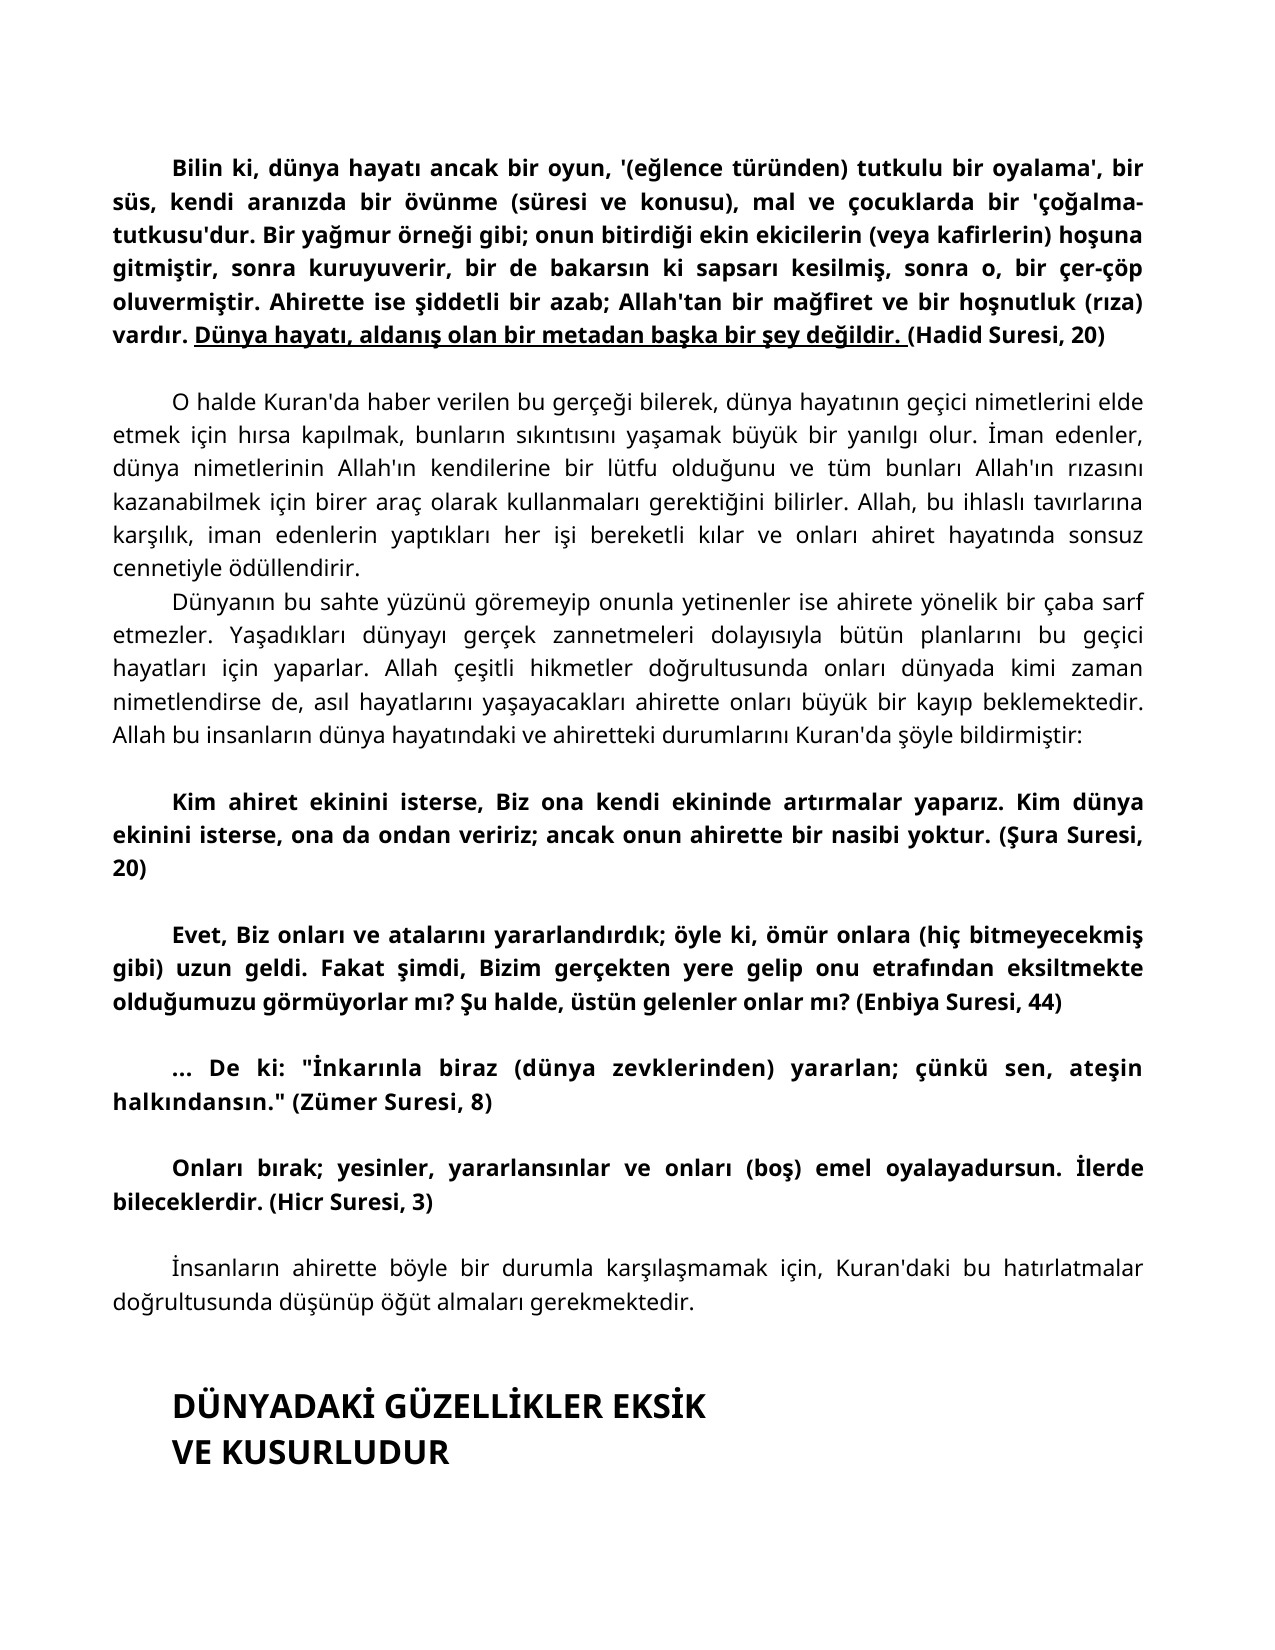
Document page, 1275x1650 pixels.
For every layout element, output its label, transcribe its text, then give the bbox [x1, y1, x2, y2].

text DÜNYADAKİ GÜZELLİKLER EKSİK [112, 1383, 1145, 1429]
text Dünyanın bu sahte yüzünü göremeyip onunla yetinenler ise ahirete yönelik bir çaba sarf etmezler. Yaşadıkları dünyayı gerçek zannetmeleri dolayısıyla bütün planlarını bu geçici hayatları için yaparlar. Allah çeşitli hikmetler doğrultusunda onları dünyada kimi zaman nimetlendirse de, asıl hayatlarını yaşayacakları ahirette onları büyük bir kayıp beklemektedir. Allah bu insanların dünya hayatındaki ve ahiretteki durumlarını Kuran'da şöyle bildirmiştir: [112, 583, 1145, 750]
text O halde Kuran'da haber verilen bu gerçeği bilerek, dünya hayatının geçici nimetlerini elde etmek için hırsa kapılmak, bunların sıkıntısını yaşamak büyük bir yanılgı olur. İman edenler, dünya nimetlerinin Allah'ın kendilerine bir lütfu olduğunu ve tüm bunları Allah'ın rızasını kazanabilmek için birer araç olarak kullanmaları gerektiğini bilirler. Allah, bu ihlaslı tavırlarına karşılık, iman edenlerin yaptıkları her işi bereketli kılar ve onları ahiret hayatında sonsuz cennetiyle ödüllendirir. [112, 383, 1145, 583]
text Bilin ki, dünya hayatı ancak bir oyun, '(eğlence türünden) tutkulu bir oyalama', bir süs, kendi aranızda bir övünme (süresi ve konusu), mal ve çocuklarda bir 'çoğalma-tutkusu'dur. Bir yağmur örneği gibi; onun bitirdiği ekin ekicilerin (veya kafirlerin) hoşuna gitmiştir, sonra kuruyuverir, bir de bakarsın ki sapsarı kesilmiş, sonra o, bir çer-çöp oluvermiştir. Ahirette ise şiddetli bir azab; Allah'tan bir mağfiret ve bir hoşnutluk (rıza) vardır. Dünya hayatı, aldanış olan bir metadan başka bir şey değildir. (Hadid Suresi, 20) [112, 150, 1145, 350]
text ... De ki: "İnkarınla biraz (dünya zevklerinden) yararlan; çünkü sen, ateşin halkındansın." (Zümer Suresi, 8) [112, 1050, 1145, 1117]
text İnsanların ahirette böyle bir durumla karşılaşmamak için, Kuran'daki bu hatırlatmalar doğrultusunda düşünüp öğüt almaları gerekmektedir. [112, 1250, 1145, 1317]
text Evet, Biz onları ve atalarını yararlandırdık; öyle ki, ömür onlara (hiç bitmeyecekmiş gibi) uzun geldi. Fakat şimdi, Bizim gerçekten yere gelip onu etrafından eksiltmekte olduğumuzu görmüyorlar mı? Şu halde, üstün gelenler onlar mı? (Enbiya Suresi, 44) [112, 917, 1145, 1017]
text Onları bırak; yesinler, yararlansınlar ve onları (boş) emel oyalayadursun. İlerde bileceklerdir. (Hicr Suresi, 3) [112, 1150, 1145, 1217]
text VE KUSURLUDUR [112, 1429, 1145, 1474]
text Kim ahiret ekinini isterse, Biz ona kendi ekininde artırmalar yaparız. Kim dünya ekinini isterse, ona da ondan veririz; ancak onun ahirette bir nasibi yoktur. (Şura Suresi, 20) [112, 783, 1145, 883]
